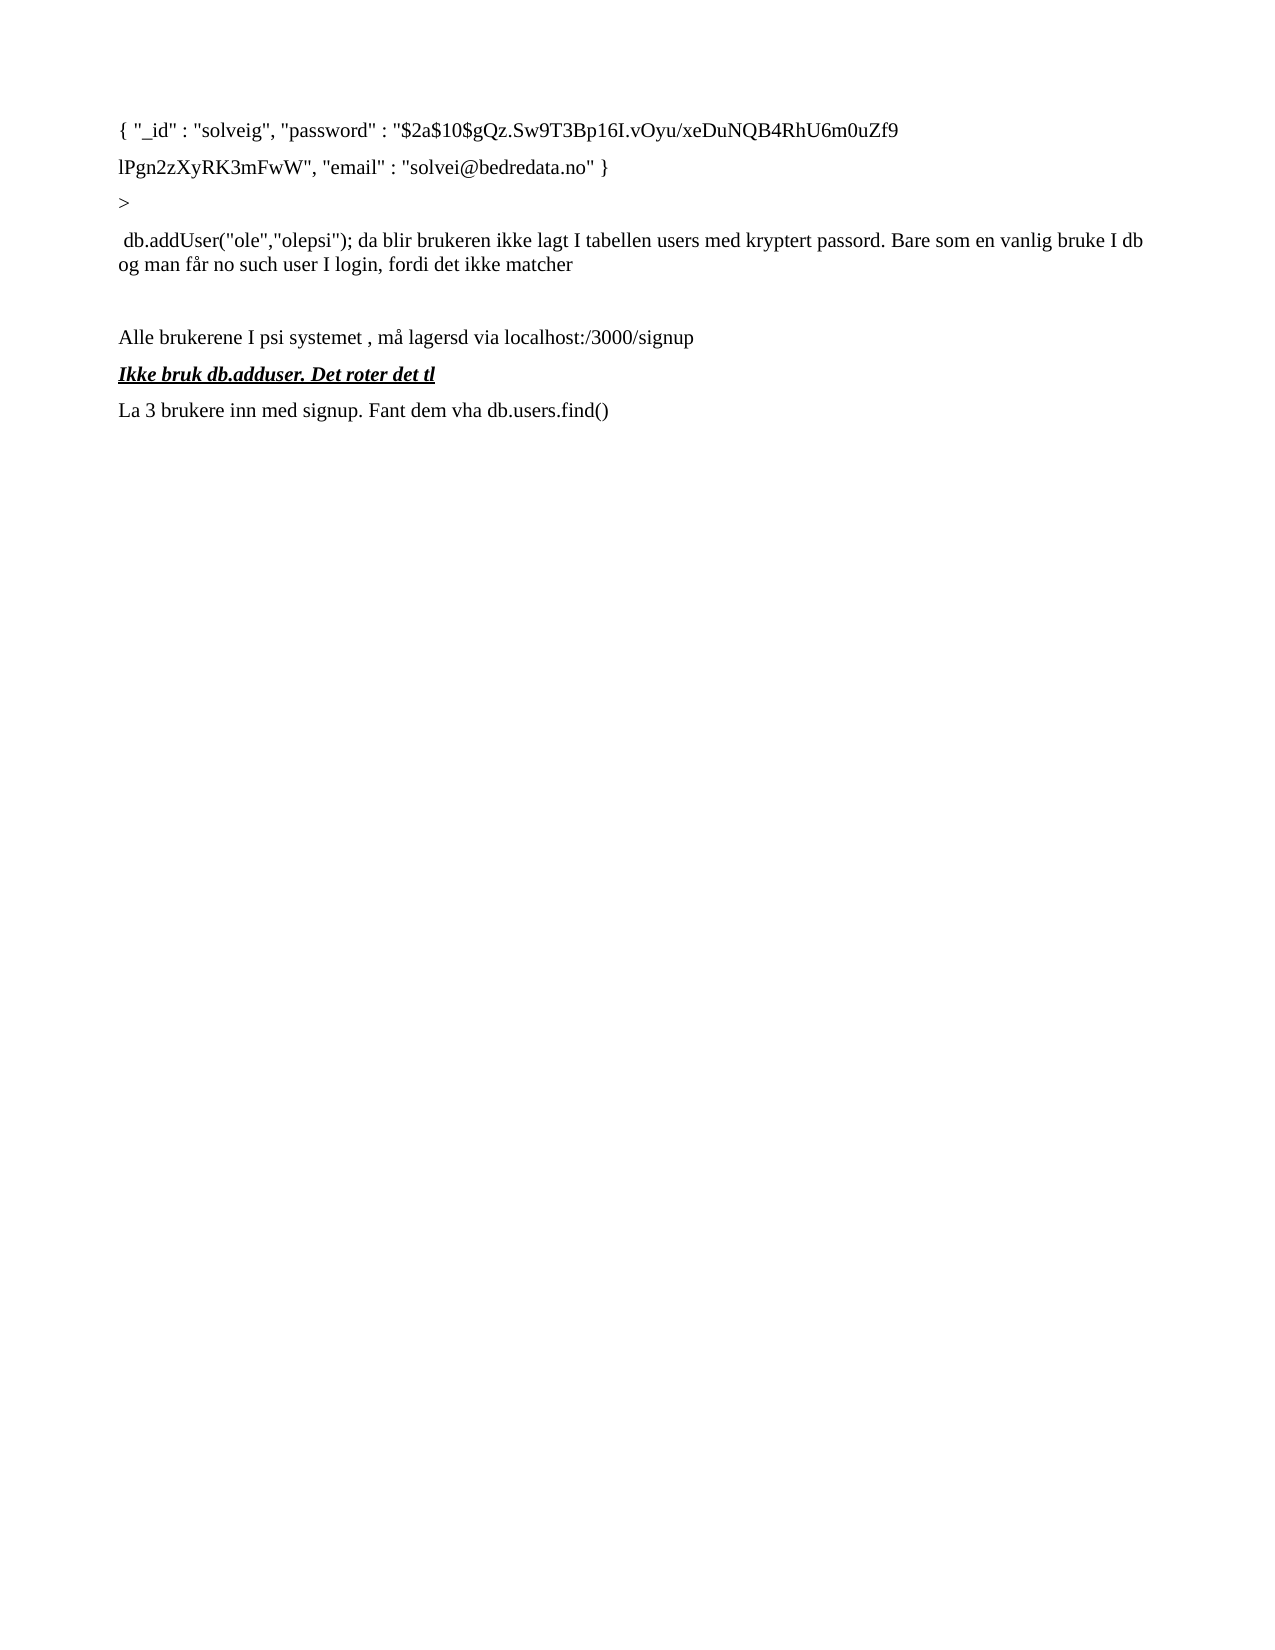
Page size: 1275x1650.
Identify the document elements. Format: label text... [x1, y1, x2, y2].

text lPgn2zXyRK3mFwW", "email" : "solvei@bedredata.no" } [118, 155, 1157, 179]
text { "_id" : "solveig", "password" : "$2a$10$gQz.Sw9T3Bp16I.vOyu/xeDuNQB4RhU6m0uZf9 [118, 118, 1157, 142]
text > [118, 191, 1157, 215]
text Alle brukerene I psi systemet , må lagersd via localhost:/3000/signup [118, 325, 1157, 349]
text db.addUser("ole","olepsi"); da blir brukeren ikke lagt I tabellen users med kryptert passord. Bare som en vanlig bruke I db og man får no such user I login, fordi det ikke matcher [118, 228, 1157, 276]
text Ikke bruk db.adduser. Det roter det tl [118, 362, 1157, 386]
text La 3 brukere inn med signup. Fant dem vha db.users.find() [118, 398, 1157, 422]
